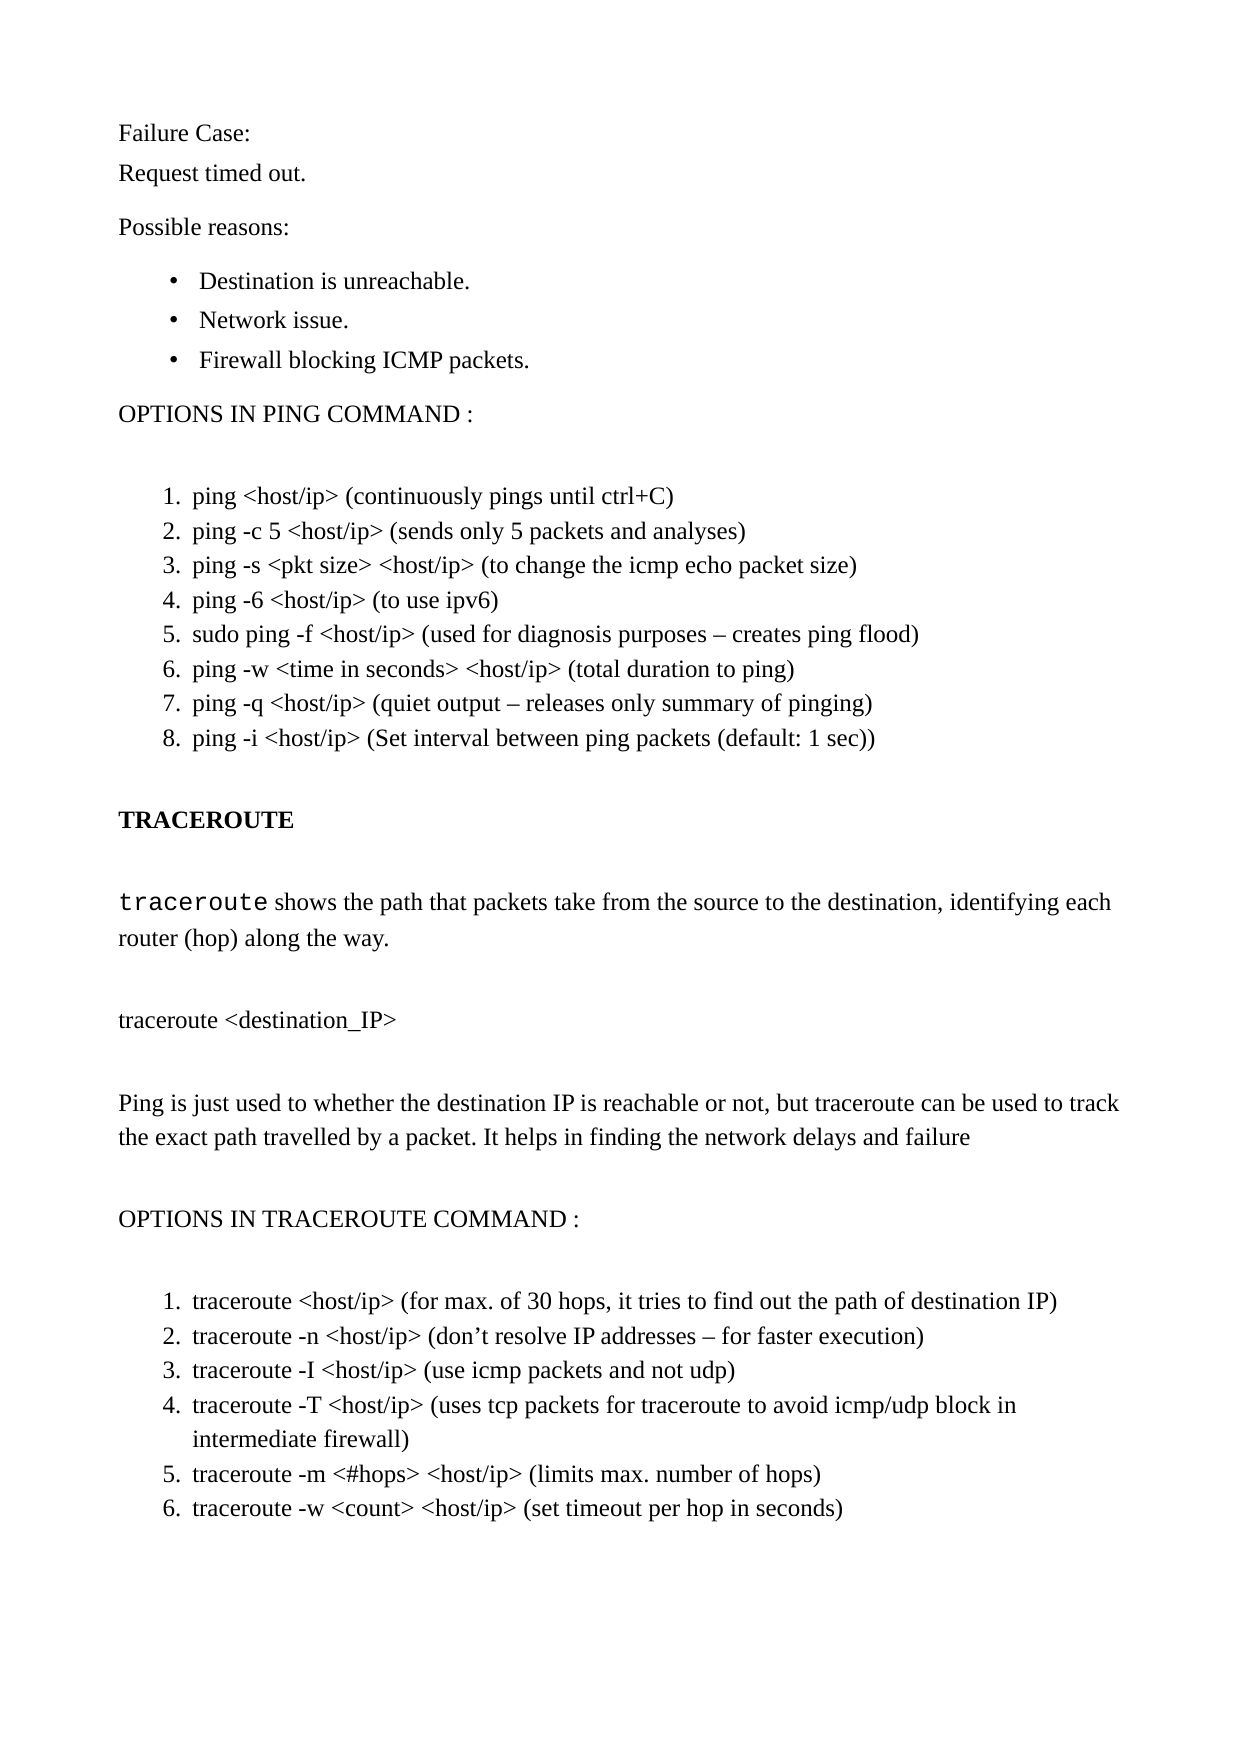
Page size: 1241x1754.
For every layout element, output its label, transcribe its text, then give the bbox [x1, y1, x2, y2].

list traceroute -m <#hops> <host/ip> (limits max. number of hops) [162, 1459, 1122, 1487]
text OPTIONS IN PING COMMAND : [118, 399, 1122, 428]
list traceroute -T <host/ip> (uses tcp packets for traceroute to avoid icmp/udp block in intermediate firewall) [162, 1390, 1122, 1453]
list traceroute -n <host/ip> (don’t resolve IP addresses – for faster execution) [162, 1321, 1122, 1349]
list traceroute -w <count> <host/ip> (set timeout per hop in seconds) [162, 1493, 1122, 1522]
list traceroute <host/ip> (for max. of 30 hops, it tries to find out the path of destination IP) [162, 1286, 1122, 1315]
text TRACEROUTE [118, 805, 1122, 834]
text traceroute <destination_IP> [118, 1006, 1122, 1034]
list Destination is unreachable. [169, 266, 1122, 295]
list ping <host/ip> (continuously pings until ctrl+C) [162, 481, 1122, 510]
text Possible reasons: [118, 212, 1122, 241]
list Network issue. [169, 306, 1122, 334]
text Failure Case: Request timed out. [118, 118, 1122, 186]
list ping -i <host/ip> (Set interval between ping packets (default: 1 sec)) [162, 723, 1122, 752]
list ping -w <time in seconds> <host/ip> (total duration to ping) [162, 654, 1122, 683]
list ping -6 <host/ip> (to use ipv6) [162, 585, 1122, 614]
list ping -q <host/ip> (quiet output – releases only summary of pinging) [162, 688, 1122, 717]
list ping -c 5 <host/ip> (sends only 5 packets and analyses) [162, 516, 1122, 545]
text Ping is just used to whether the destination IP is reachable or not, but traceroute can be used to track the exact path travelled by a packet. It helps in finding the network delays and failure [118, 1088, 1122, 1151]
text OPTIONS IN TRACEROUTE COMMAND : [118, 1204, 1122, 1233]
text traceroute shows the path that packets take from the source to the destination, identifying each router (hop) along the way. [118, 887, 1122, 952]
list sudo ping -f <host/ip> (used for diagnosis purposes – creates ping flood) [162, 619, 1122, 648]
list Firewall blocking ICMP packets. [169, 345, 1122, 374]
list traceroute -I <host/ip> (use icmp packets and not udp) [162, 1355, 1122, 1384]
list ping -s <pkt size> <host/ip> (to change the icmp echo packet size) [162, 550, 1122, 579]
